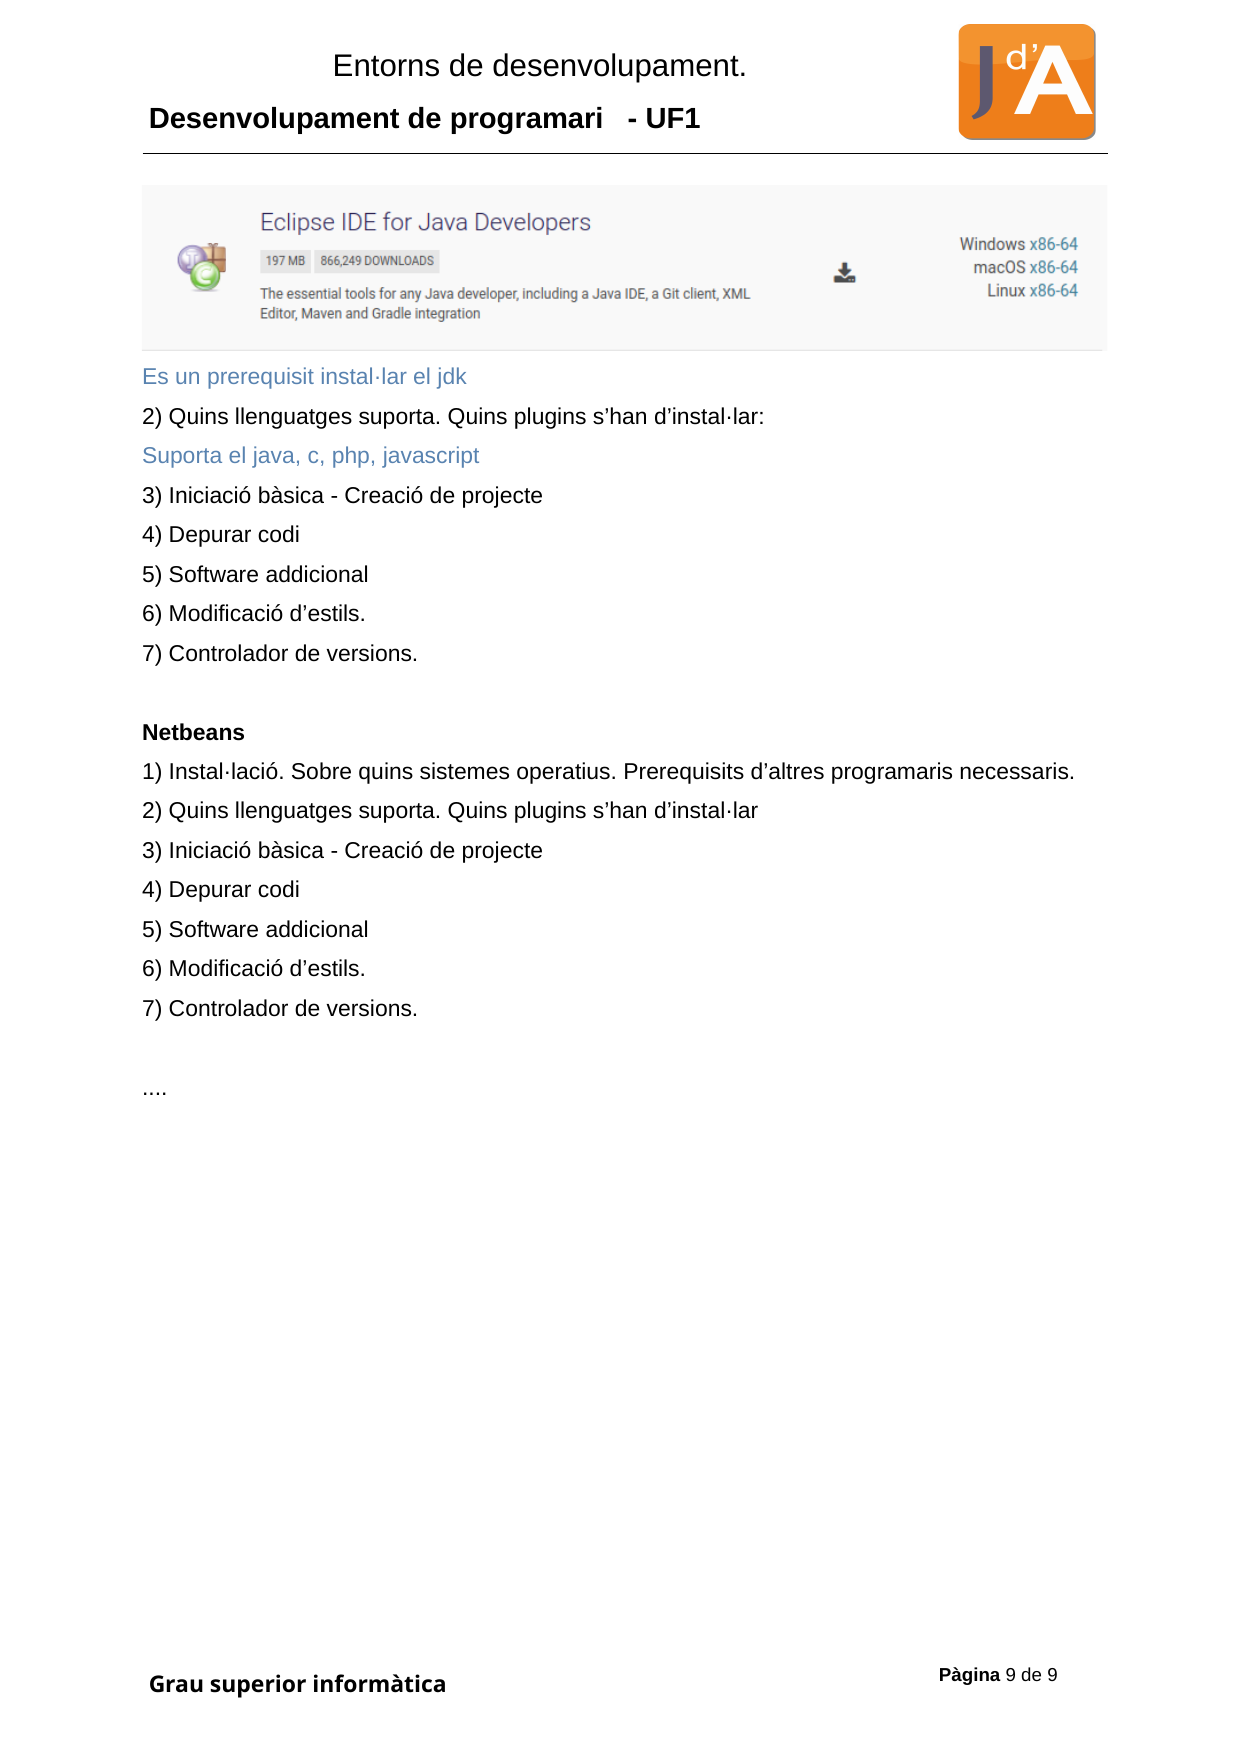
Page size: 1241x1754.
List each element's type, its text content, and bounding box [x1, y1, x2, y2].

text 6) Modificació d’estils. [142, 600, 1107, 626]
picture [141, 185, 1108, 351]
text 7) Controlador de versions. [142, 995, 1107, 1021]
text 2) Quins llenguatges suporta. Quins plugins s’han d’instal·lar: [142, 403, 1107, 429]
text 5) Software addicional [142, 916, 1107, 942]
text 4) Depurar codi [142, 521, 1107, 547]
text 1) Instal·lació. Sobre quins sistemes operatius. Prerequisits d’altres programaris necessaris. [142, 758, 1107, 784]
text 3) Iniciació bàsica - Creació de projecte [142, 482, 1107, 508]
text Netbeans [142, 718, 1107, 745]
text Es un prerequisit instal·lar el jdk [142, 351, 1107, 389]
text 4) Depurar codi [142, 876, 1107, 903]
text .... [142, 1074, 1107, 1100]
text 3) Iniciació bàsica - Creació de projecte [142, 837, 1107, 863]
text 5) Software addicional [142, 561, 1107, 587]
text 2) Quins llenguatges suporta. Quins plugins s’han d’instal·lar [142, 797, 1107, 824]
text 6) Modificació d’estils. [142, 955, 1107, 982]
picture [958, 24, 1096, 140]
text 7) Controlador de versions. [142, 639, 1107, 666]
text Suporta el java, c, php, javascript [142, 442, 1107, 468]
